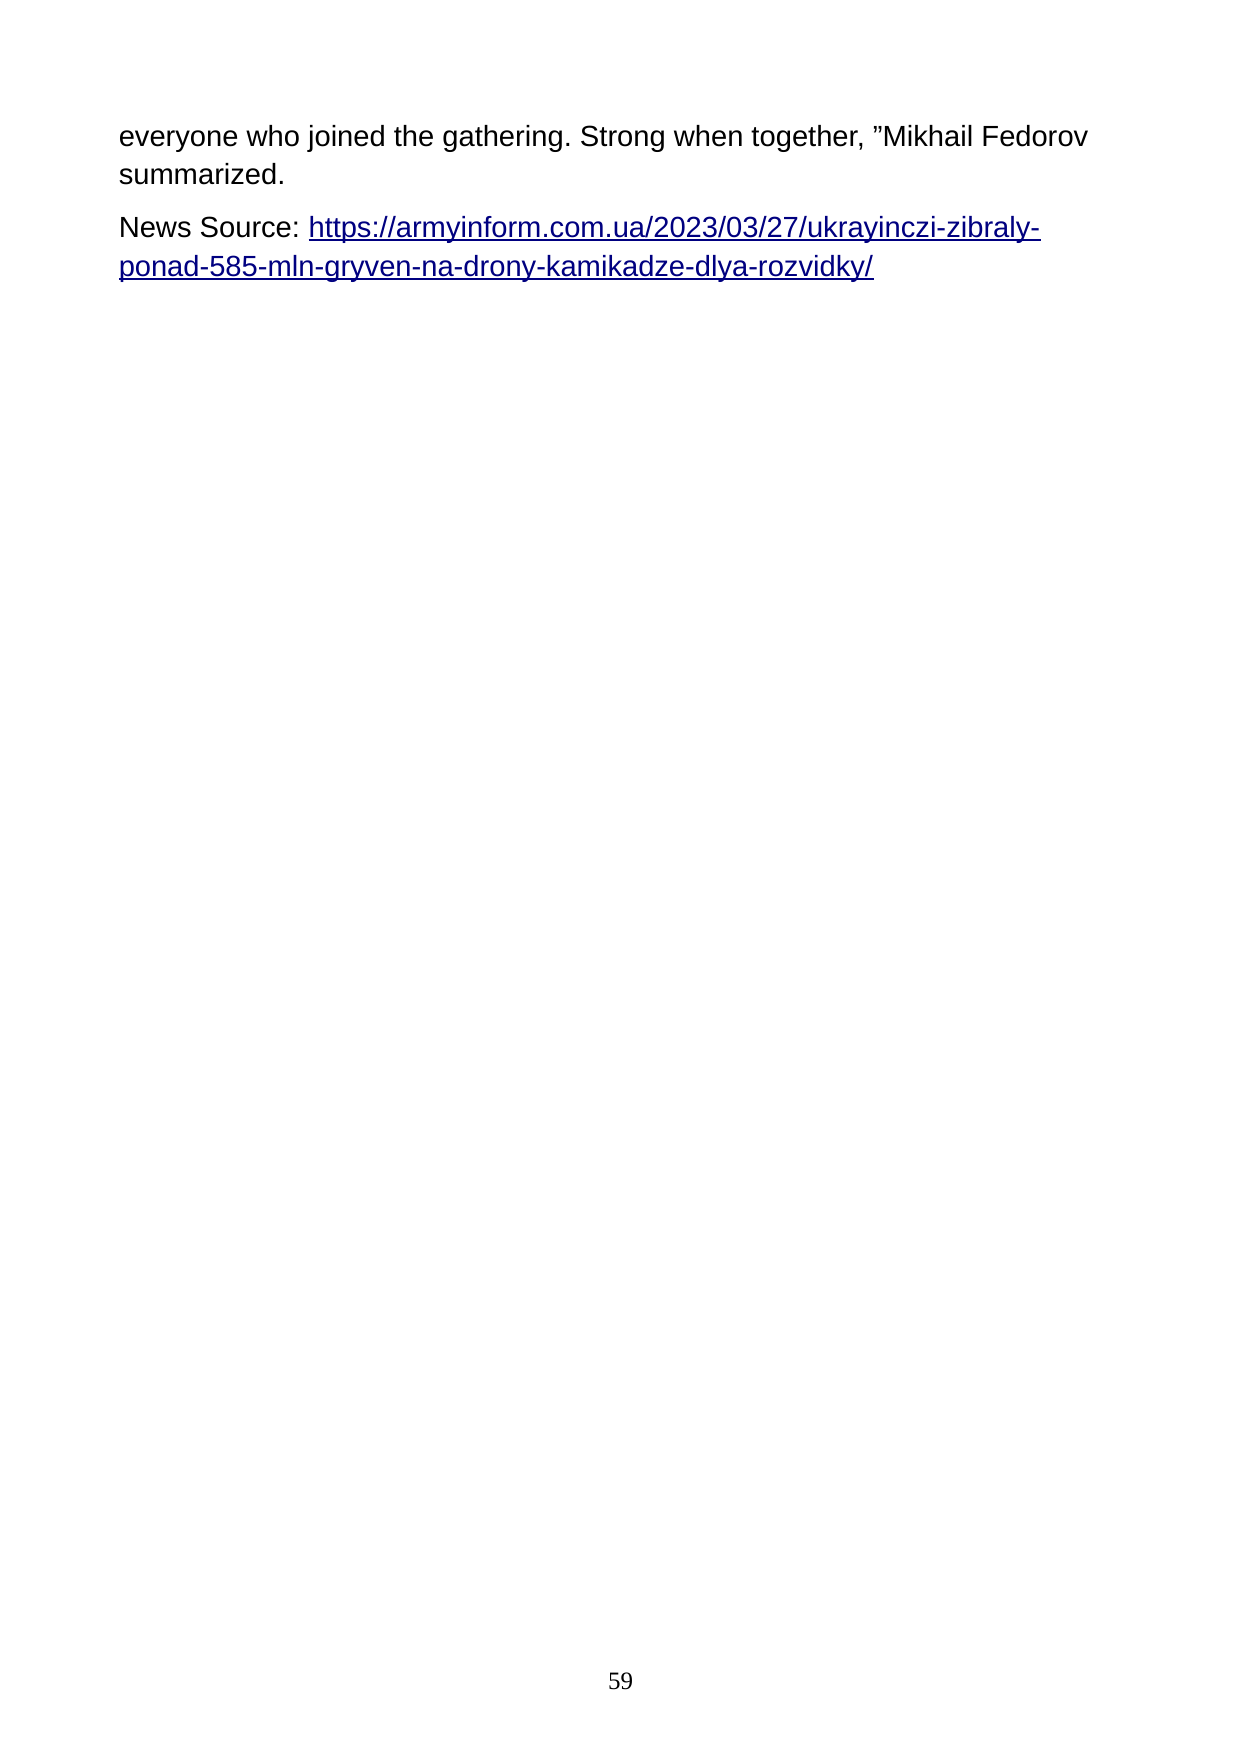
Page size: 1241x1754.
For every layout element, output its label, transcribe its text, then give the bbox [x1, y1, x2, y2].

text News Source: https://armyinform.com.ua/2023/03/27/ukrayinczi-zibraly-ponad-585-mln-gryven-na-drony-kamikadze-dlya-rozvidky/ [118, 210, 1122, 282]
text everyone who joined the gathering. Strong when together, ”Mikhail Fedorov summarized. [118, 118, 1122, 191]
